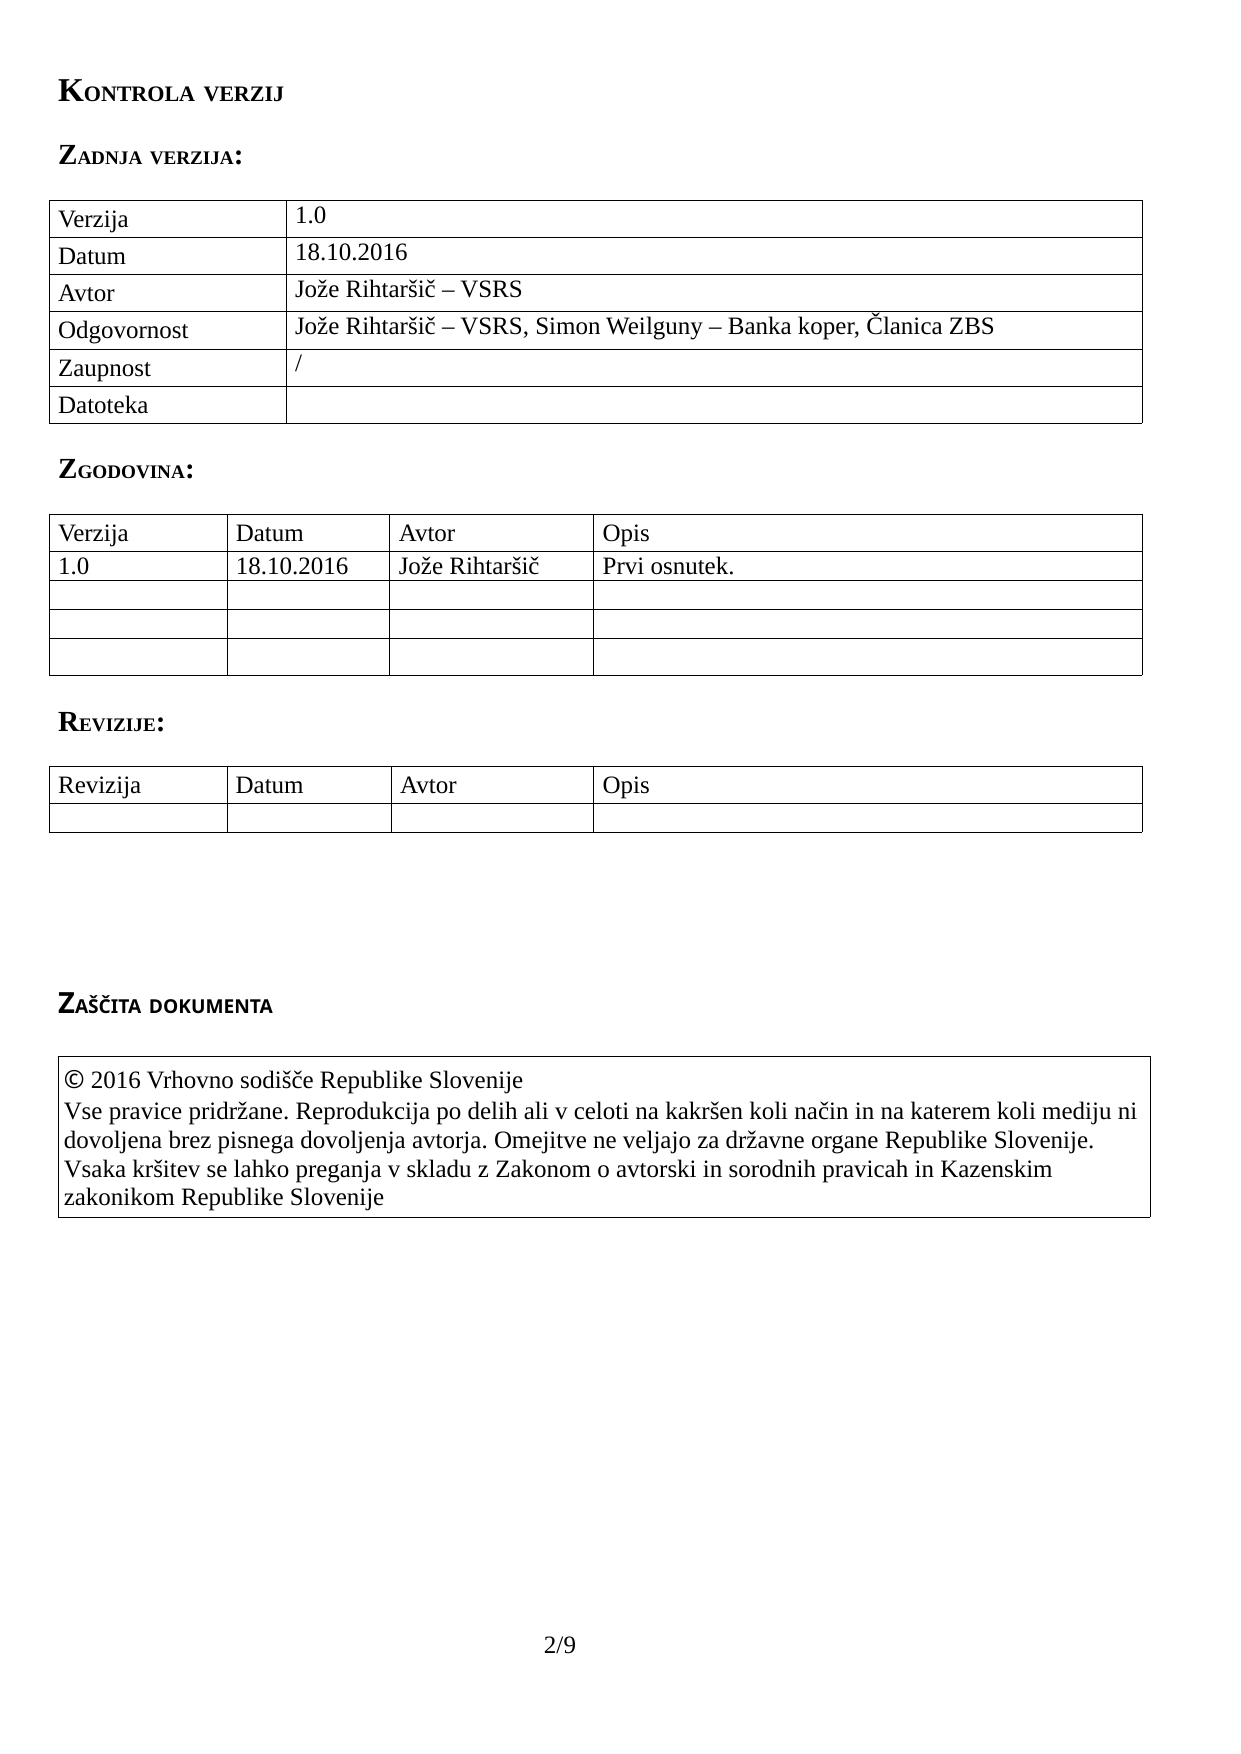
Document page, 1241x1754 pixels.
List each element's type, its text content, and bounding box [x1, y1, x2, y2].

table_cell [594, 639, 1142, 675]
table_cell [228, 610, 389, 638]
table_cell Avtor [50, 275, 286, 311]
text Zgodovina: [58, 452, 1177, 485]
table_cell Odgovornost [50, 312, 286, 348]
table_cell Prvi osnutek. [594, 552, 1142, 580]
table_cell Jože Rihtaršič – VSRS [287, 275, 1142, 311]
table_header Opis [594, 767, 1142, 803]
table_cell [392, 804, 593, 832]
table_cell Jože Rihtaršič [390, 552, 593, 580]
table_cell [594, 610, 1142, 638]
table_cell [594, 804, 1142, 832]
table_cell [287, 387, 1142, 423]
table_header Verzija [50, 515, 227, 551]
table_cell [50, 581, 227, 609]
table_cell Zaupnost [50, 350, 286, 386]
table_cell Datum [50, 238, 286, 274]
table_header 1.0 [287, 201, 1142, 237]
text Kontrola verzij [58, 70, 1177, 109]
table_cell 18.10.2016 [228, 552, 389, 580]
table_cell [228, 639, 389, 675]
table_cell [390, 581, 593, 609]
table_header © 2016 Vrhovno sodišče Republike Slovenije Vse pravice pridržane. Reprodukcija po delih ali v celoti na kakršen koli način in na katerem koli mediju ni dovoljena brez pisnega dovoljenja avtorja. Omejitve ne veljajo za državne organe Republike Slovenije. Vsaka kršitev se lahko preganja v skladu z Zakonom o avtorski in sorodnih pravicah in Kazenskim zakonikom Republike Slovenije [59, 1057, 1150, 1217]
table_cell [50, 639, 227, 675]
text Zadnja verzija: [58, 137, 1177, 171]
table_cell Datoteka [50, 387, 286, 423]
table_header Verzija [50, 201, 286, 237]
table_cell 18.10.2016 [287, 238, 1142, 274]
text Zaščita dokumenta [58, 982, 1177, 1022]
table_cell [390, 610, 593, 638]
table_cell Jože Rihtaršič – VSRS, Simon Weilguny – Banka koper, Članica ZBS [287, 312, 1142, 348]
table_cell / [287, 350, 1142, 386]
table_header Avtor [390, 515, 593, 551]
table_header Revizija [50, 767, 227, 803]
table_cell [594, 581, 1142, 609]
table_header Datum [228, 515, 389, 551]
table_cell [50, 610, 227, 638]
table_header Datum [228, 767, 391, 803]
text Revizije: [58, 704, 1177, 737]
table_header Opis [594, 515, 1142, 551]
table_header Avtor [392, 767, 593, 803]
table_cell [228, 804, 391, 832]
table_cell [228, 581, 389, 609]
table_cell [390, 639, 593, 675]
table_cell 1.0 [50, 552, 227, 580]
table_cell [50, 804, 227, 832]
